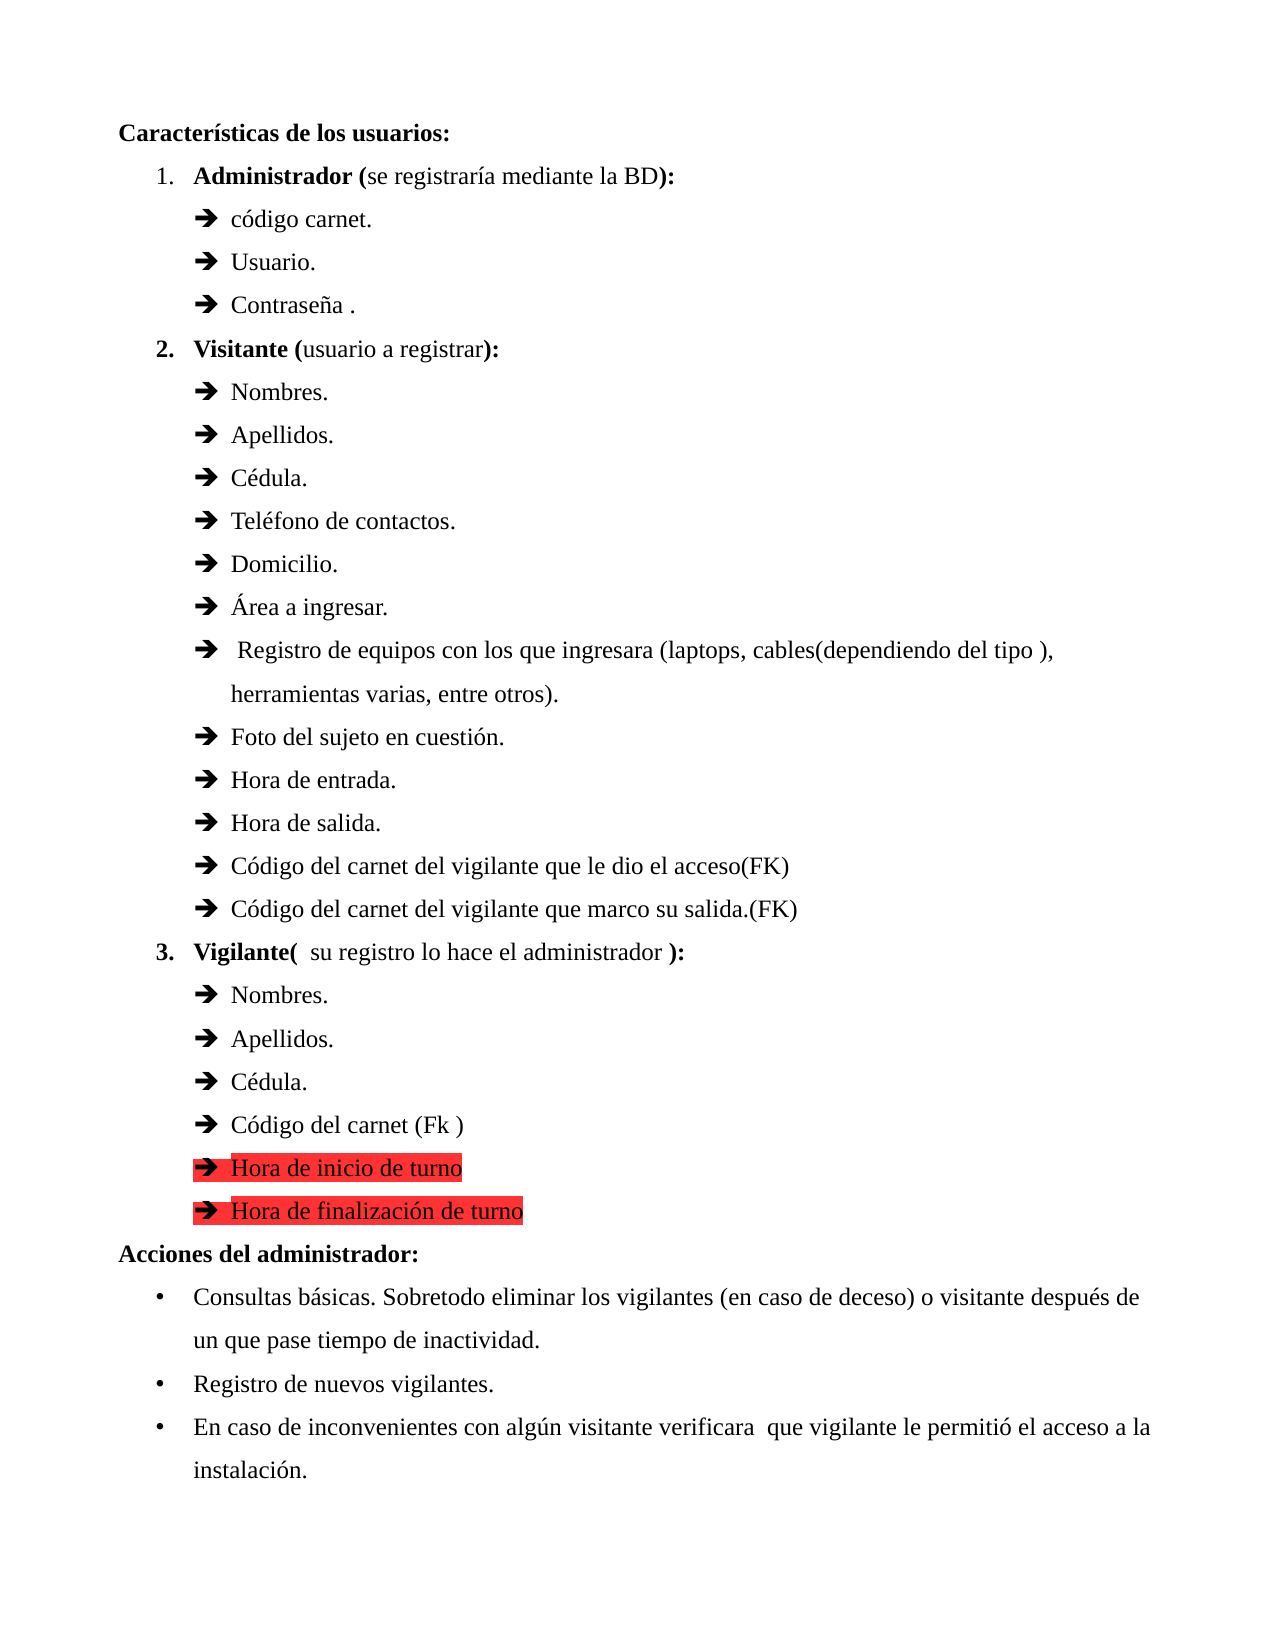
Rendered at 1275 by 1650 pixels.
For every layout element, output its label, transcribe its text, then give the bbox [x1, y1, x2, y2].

list Nombres. [193, 981, 1157, 1009]
list Nombres. [193, 377, 1157, 406]
list Foto del sujeto en cuestión. [193, 722, 1157, 751]
list Vigilante( su registro lo hace el administrador ): [156, 937, 1157, 966]
list Administrador (se registraría mediante la BD): [156, 161, 1157, 190]
list Registro de nuevos vigilantes. [156, 1369, 1157, 1397]
list Teléfono de contactos. [193, 506, 1157, 535]
list Código del carnet del vigilante que le dio el acceso(FK) [193, 851, 1157, 880]
text Acciones del administrador: [118, 1239, 1157, 1268]
list Código del carnet del vigilante que marco su salida.(FK) [193, 894, 1157, 923]
list Hora de salida. [193, 808, 1157, 837]
list Apellidos. [193, 1024, 1157, 1052]
list En caso de inconvenientes con algún visitante verificara que vigilante le permitió el acceso a la instalación. [156, 1412, 1157, 1484]
list Código del carnet (Fk ) [193, 1110, 1157, 1139]
list Registro de equipos con los que ingresara (laptops, cables(dependiendo del tipo ), herramientas varias, entre otros). [193, 636, 1157, 707]
list Hora de inicio de turno [193, 1153, 1157, 1182]
list Domicilio. [193, 549, 1157, 578]
list Visitante (usuario a registrar): [156, 334, 1157, 362]
list Consultas básicas. Sobretodo eliminar los vigilantes (en caso de deceso) o visitante después de un que pase tiempo de inactividad. [156, 1282, 1157, 1354]
list Apellidos. [193, 420, 1157, 449]
list Cédula. [193, 463, 1157, 492]
text Características de los usuarios: [118, 118, 1157, 147]
list Contraseña . [193, 291, 1157, 319]
list Usuario. [193, 247, 1157, 276]
list Área a ingresar. [193, 592, 1157, 621]
list Hora de entrada. [193, 765, 1157, 794]
list código carnet. [193, 204, 1157, 233]
list Cédula. [193, 1067, 1157, 1096]
list Hora de finalización de turno [193, 1196, 1157, 1225]
